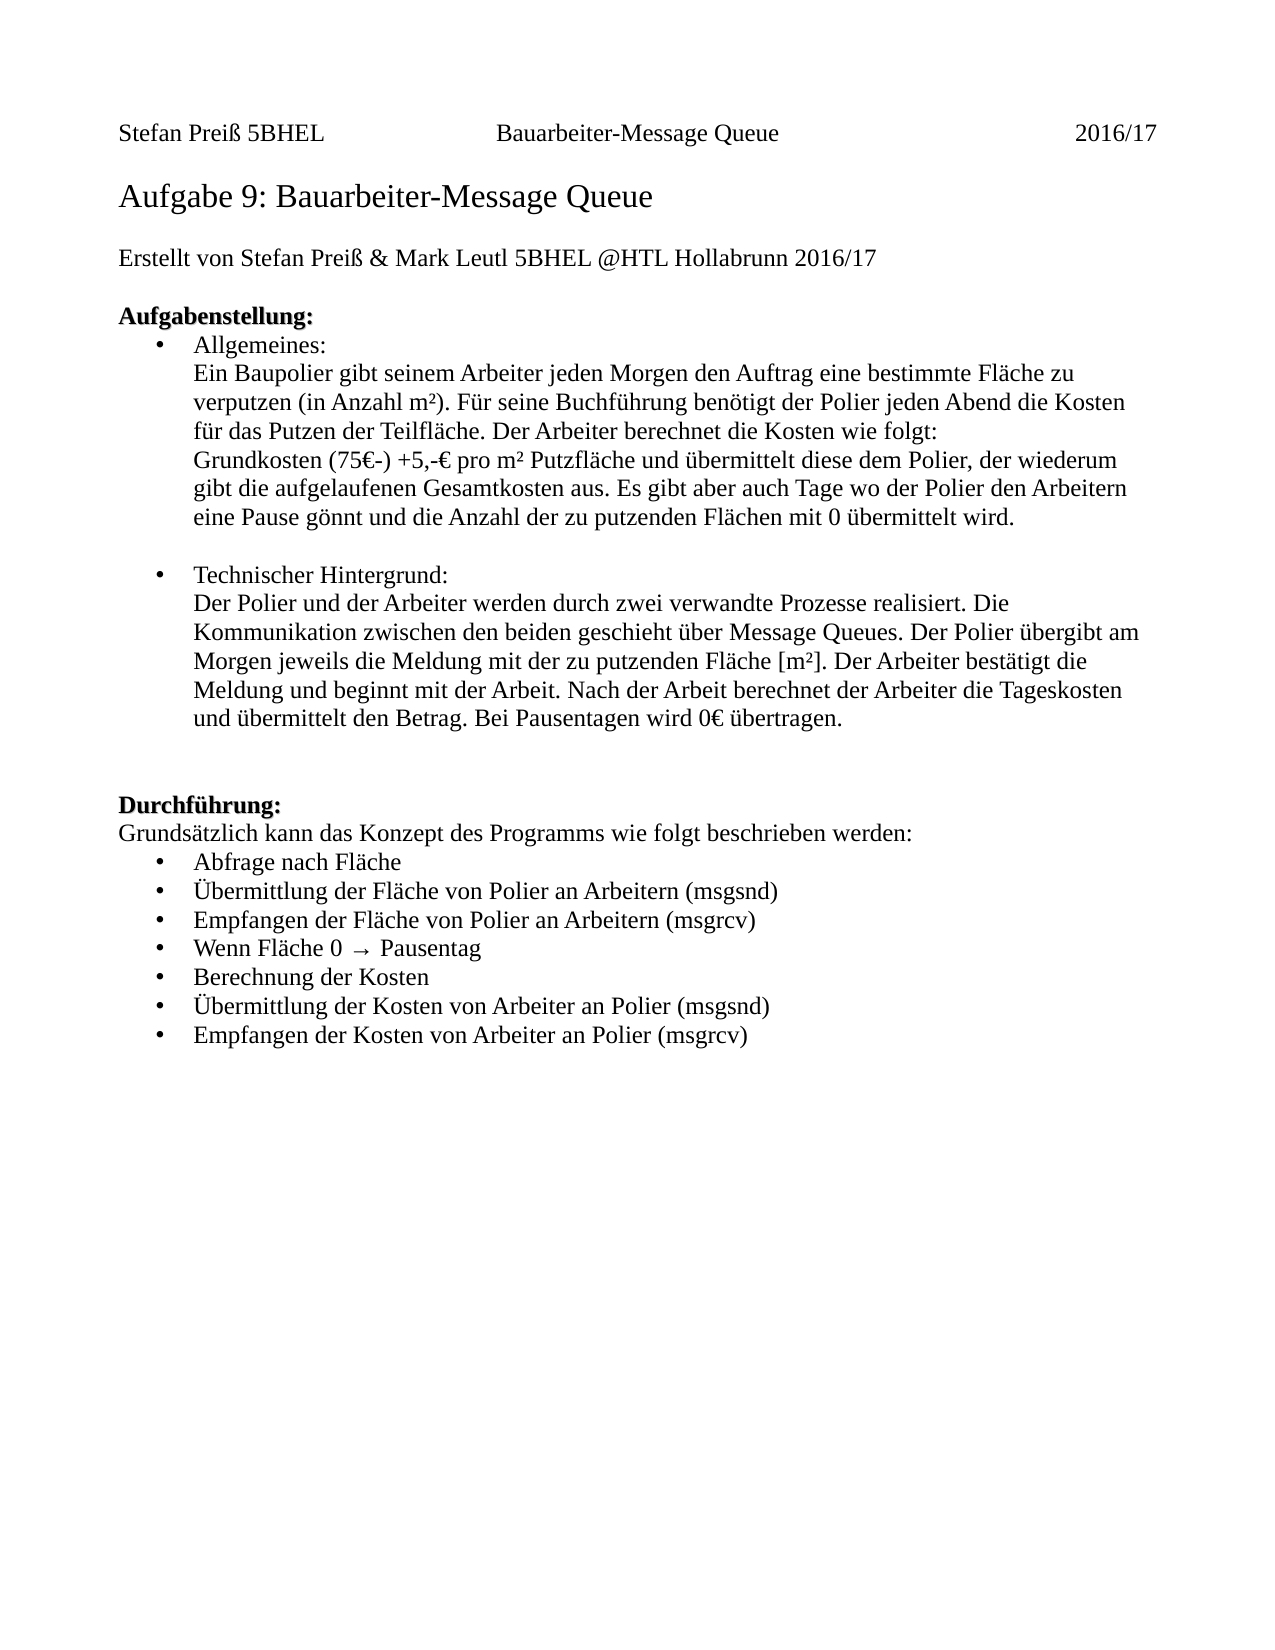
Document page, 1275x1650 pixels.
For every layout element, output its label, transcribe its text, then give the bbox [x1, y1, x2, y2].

text Aufgabe 9: Bauarbeiter-Message Queue [118, 176, 1157, 215]
list Übermittlung der Kosten von Arbeiter an Polier (msgsnd) [156, 991, 1157, 1020]
list Technischer Hintergrund: [156, 560, 1157, 588]
list Wenn Fläche 0 → Pausentag [156, 933, 1157, 962]
list Empfangen der Fläche von Polier an Arbeitern (msgrcv) [156, 905, 1157, 933]
list Ein Baupolier gibt seinem Arbeiter jeden Morgen den Auftrag eine bestimmte Fläche zu verputzen (in Anzahl m²). Für seine Buchführung benötigt der Polier jeden Abend die Kosten für das Putzen der Teilfläche. Der Arbeiter berechnet die Kosten wie folgt: [156, 358, 1157, 445]
list Abfrage nach Fläche [156, 847, 1157, 876]
text Durchführung: [118, 790, 1157, 818]
list Der Polier und der Arbeiter werden durch zwei verwandte Prozesse realisiert. Die Kommunikation zwischen den beiden geschieht über Message Queues. Der Polier übergibt am Morgen jeweils die Meldung mit der zu putzenden Fläche [m²]. Der Arbeiter bestätigt die Meldung und beginnt mit der Arbeit. Nach der Arbeit berechnet der Arbeiter die Tageskosten und übermittelt den Betrag. Bei Pausentagen wird 0€ übertragen. [156, 588, 1157, 732]
list Allgemeines: [156, 330, 1157, 358]
text Erstellt von Stefan Preiß & Mark Leutl 5BHEL @HTL Hollabrunn 2016/17 [118, 243, 1157, 272]
list Übermittlung der Fläche von Polier an Arbeitern (msgsnd) [156, 876, 1157, 905]
list Empfangen der Kosten von Arbeiter an Polier (msgrcv) [156, 1020, 1157, 1048]
text Aufgabenstellung: [118, 301, 1157, 330]
list Berechnung der Kosten [156, 962, 1157, 991]
list Grundkosten (75€-) +5,-€ pro m² Putzfläche und übermittelt diese dem Polier, der wiederum gibt die aufgelaufenen Gesamtkosten aus. Es gibt aber auch Tage wo der Polier den Arbeitern eine Pause gönnt und die Anzahl der zu putzenden Flächen mit 0 übermittelt wird. [156, 445, 1157, 531]
text Grundsätzlich kann das Konzept des Programms wie folgt beschrieben werden: [118, 818, 1157, 847]
